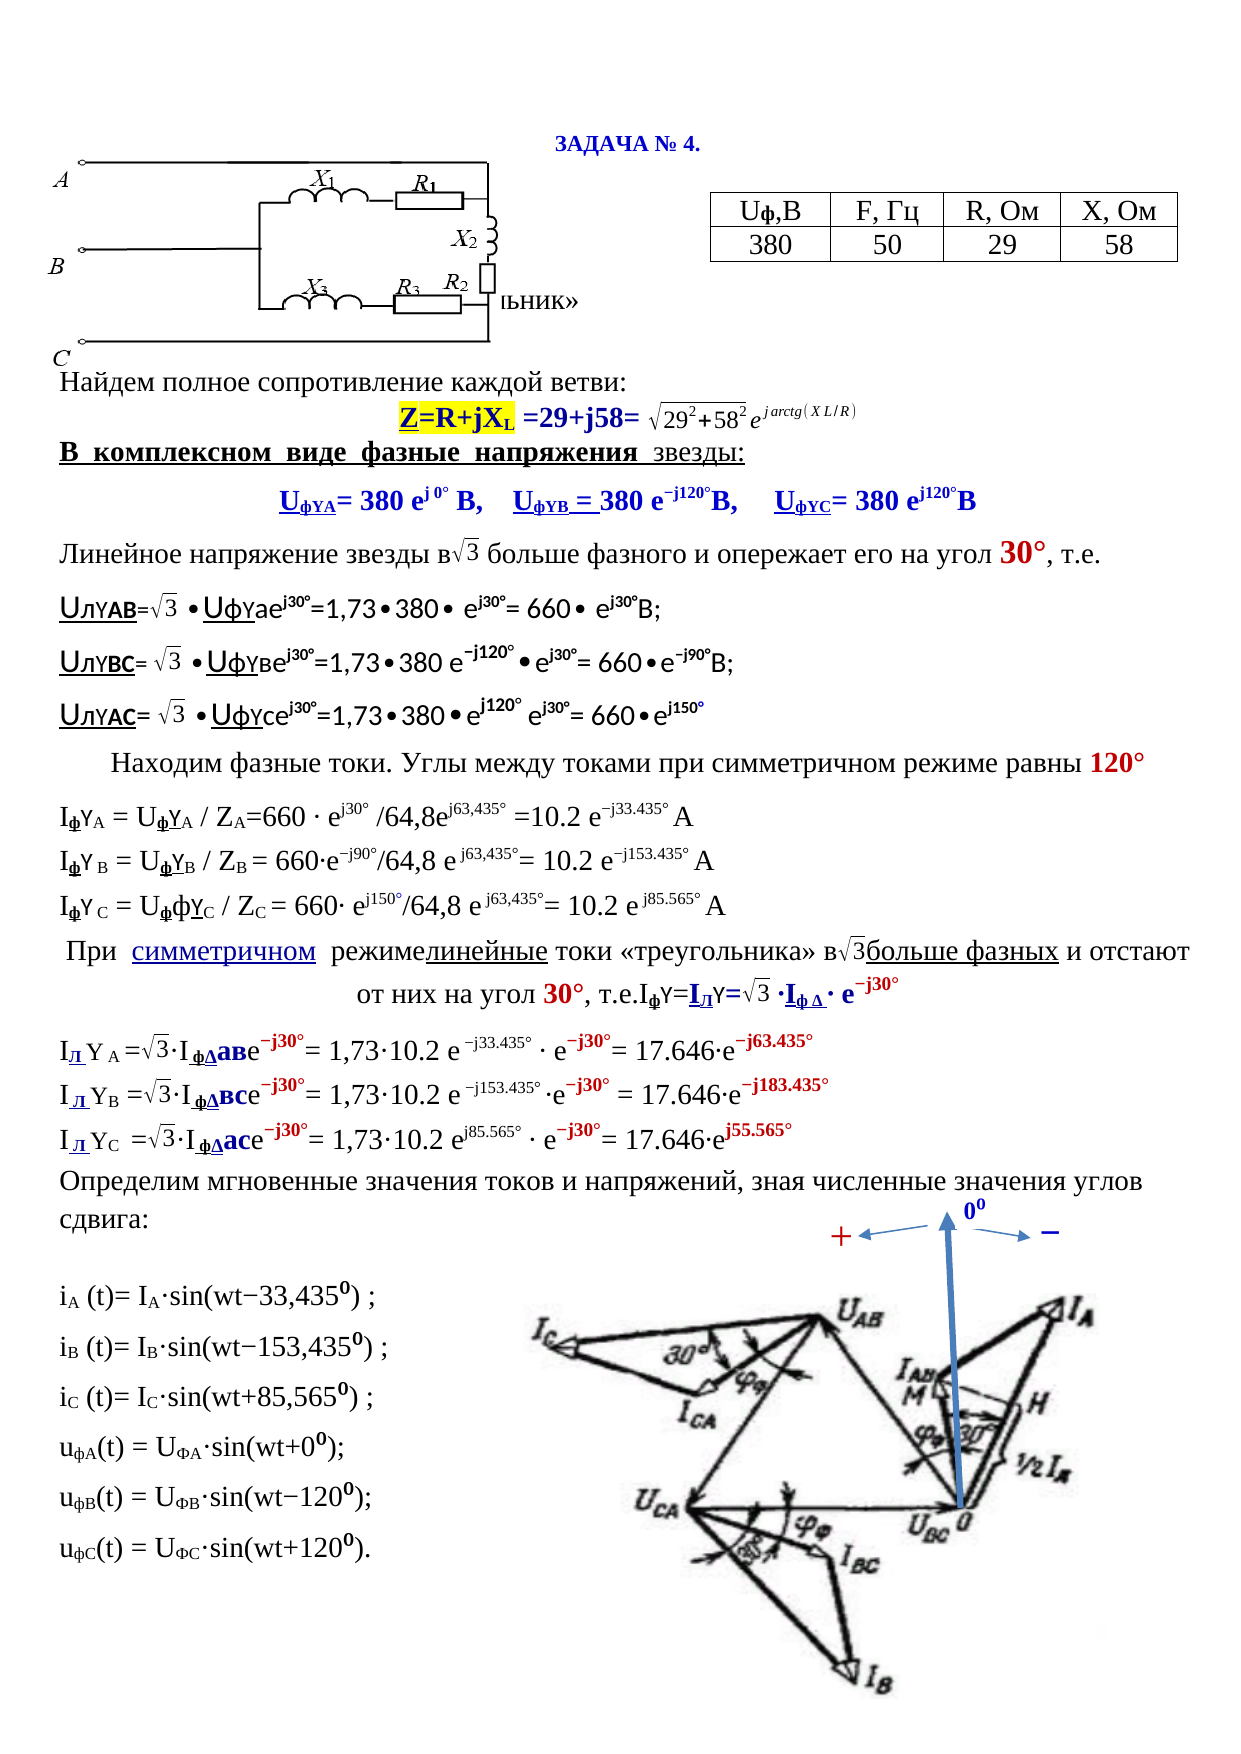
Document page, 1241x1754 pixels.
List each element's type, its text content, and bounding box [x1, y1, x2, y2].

text − [1036, 1226, 1064, 1251]
text UлΥВС= ∙UфΥвеj30°=1,73∙380 е−j120°∙еj30°= 660∙е−j90°B; [59, 639, 1196, 680]
text При симметричном режимелинейные токи «треугольника» вбольше фазных и отстают от них на угол 30°, т.е.IфΥ=IЛΥ= ∙Iф Δ ∙ е−j30° [59, 933, 1196, 1011]
text UлΥАС= ∙UфΥсеj30°=1,73∙380∙еj120° еj30°= 660∙еj150° [59, 693, 1196, 733]
text Линейное напряжение звезды в больше фазного и опережает его на угол 30°, т.е. [59, 532, 1196, 570]
text Определим мгновенные значения токов и напряжений, зная численные значения углов сдвига: [59, 1163, 1196, 1235]
text I Л ΥС =·I фΔасе−j30°= 1,73·10.2 ej85.565° ∙ е−j30°= 17.646∙еj55.565° [59, 1118, 1196, 1156]
text [1108, 1479, 1196, 1513]
picture [40, 140, 502, 372]
text IфΥА = UфΥА / ZА=660 ∙ еj30° /64,8ej63,435° =10.2 e−j33.435° A [59, 799, 1196, 832]
table_cell 50 [831, 227, 943, 261]
table_header Uф,B [711, 193, 830, 226]
text iB (t)= IВ·sin(wt−153,435⁰) ; [59, 1329, 523, 1362]
text iC (t)= IC·sin(wt+85,565⁰) ; [59, 1379, 523, 1412]
text [1108, 1530, 1196, 1563]
text IфΥ C = UффΥC / ZC = 660∙ еj150°/64,8 e j63,435°= 10.2 e j85.565° A [59, 888, 1196, 922]
table_header X, Ом [1061, 193, 1177, 226]
text Z=R+jXL =29+j58= [59, 403, 1196, 434]
text IЛ Υ А =·I фΔаве−j30°= 1,73·10.2 e −j33.435° ∙ е−j30°= 17.646∙е−j63.435° [59, 1029, 1196, 1067]
text + [827, 1226, 854, 1256]
text ЗАДАЧА № 4. [59, 132, 1196, 157]
text UфΔ = UлΥ, [502, 320, 1196, 359]
table_header R, Ом [944, 193, 1060, 226]
text 0⁰ [955, 1196, 994, 1224]
text [954, 1278, 1196, 1312]
text uфА(t) = UФА·sin(wt+0⁰); [59, 1429, 523, 1463]
text Находим фазные токи. Углы между токами при симметричном режиме равны 120° [59, 746, 1196, 779]
picture [523, 1293, 1108, 1699]
text UлΥАВ= ∙UфΥаеj30°=1,73∙380∙ еj30°= 660∙ еj30°B; [59, 587, 1196, 627]
text Найдем полное сопротивление каждой ветви: [59, 364, 1196, 398]
text iА (t)= IA·sin(wt−33,435⁰) ; [59, 1278, 947, 1312]
table_cell 380 [711, 227, 830, 261]
text IфΥ B = UфΥB / ZB = 660∙е−j90°/64,8 e j63,435°= 10.2 e−j153.435° A [59, 843, 1196, 877]
text UфΥА= 380 еj 0° В, UфΥВ = 380 е−j120°B, UфΥC= 380 еj120°В [59, 483, 1196, 517]
table_header F, Гц [831, 193, 943, 226]
text [1108, 1429, 1196, 1463]
text uфC(t) = UФC·sin(wt+120⁰). [59, 1530, 523, 1563]
text I Л ΥB =·I фΔвсе−j30°= 1,73·10.2 e −j153.435° ∙е−j30° = 17.646∙е−j183.435° [59, 1073, 1196, 1112]
text [1108, 1329, 1196, 1362]
text В комплексном виде фазные напряжения звезды: [59, 434, 1196, 468]
text [1108, 1379, 1196, 1412]
text На схеме дано соединение «треугольник» [502, 282, 1196, 315]
table_cell 58 [1061, 227, 1177, 261]
table_cell 29 [944, 227, 1060, 261]
text uфB(t) = UФB·sin(wt−120⁰); [59, 1479, 523, 1513]
